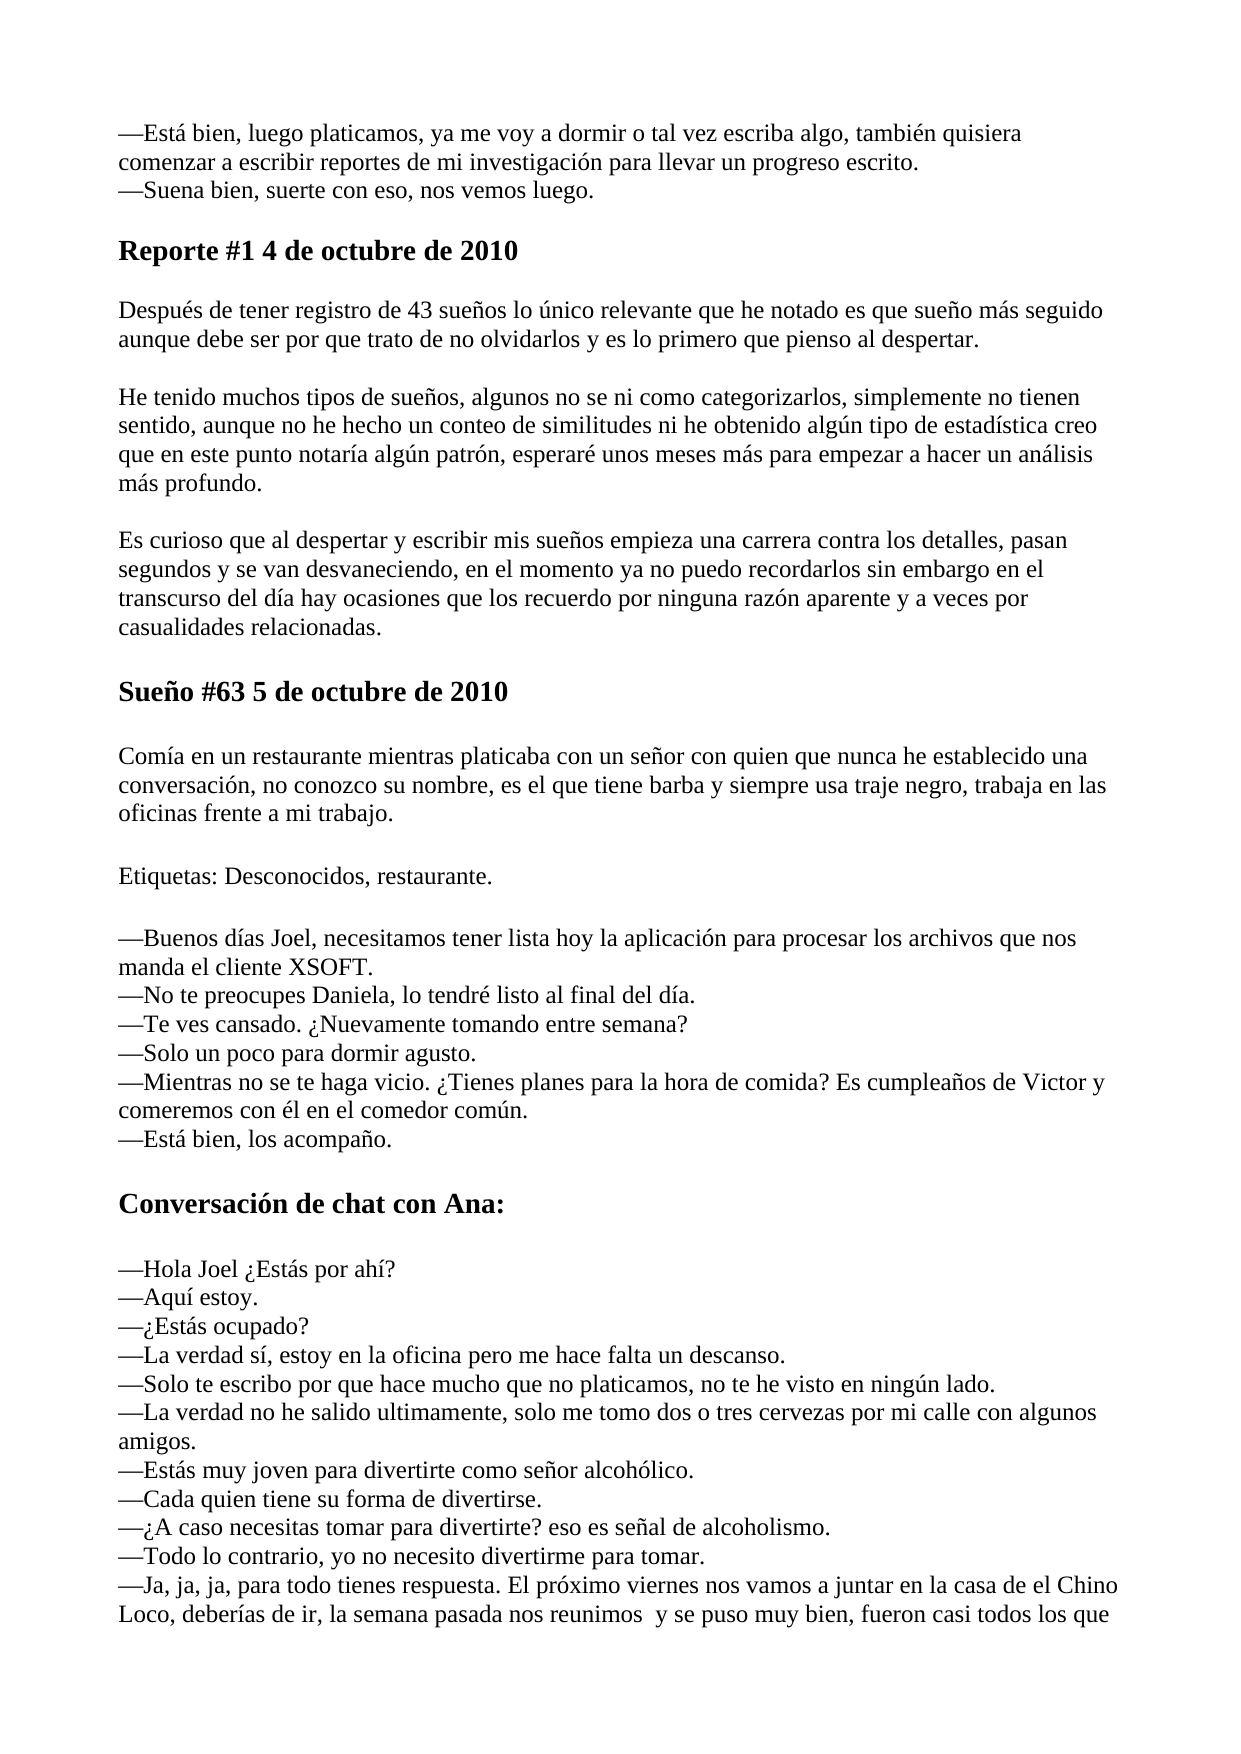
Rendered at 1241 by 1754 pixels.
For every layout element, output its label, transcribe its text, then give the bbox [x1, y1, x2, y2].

text —Te ves cansado. ¿Nuevamente tomando entre semana? [118, 1009, 1122, 1038]
text —Todo lo contrario, yo no necesito divertirme para tomar. [118, 1541, 1122, 1570]
text He tenido muchos tipos de sueños, algunos no se ni como categorizarlos, simplemente no tienen sentido, aunque no he hecho un conteo de similitudes ni he obtenido algún tipo de estadística creo que en este punto notaría algún patrón, esperaré unos meses más para empezar a hacer un análisis más profundo. [118, 382, 1122, 497]
text —Solo un poco para dormir agusto. [118, 1038, 1122, 1067]
text Etiquetas: Desconocidos, restaurante. [118, 861, 1122, 889]
text —Buenos días Joel, necesitamos tener lista hoy la aplicación para procesar los archivos que nos manda el cliente XSOFT. [118, 923, 1122, 981]
text —La verdad sí, estoy en la oficina pero me hace falta un descanso. [118, 1340, 1122, 1369]
text —No te preocupes Daniela, lo tendré listo al final del día. [118, 981, 1122, 1009]
subtitle Conversación de chat con Ana: [118, 1187, 1122, 1220]
text —Está bien, los acompaño. [118, 1124, 1122, 1153]
subtitle Sueño #63 5 de octubre de 2010 [118, 674, 1122, 707]
text —¿Estás ocupado? [118, 1311, 1122, 1340]
text —Aquí estoy. [118, 1282, 1122, 1311]
text —Solo te escribo por que hace mucho que no platicamos, no te he visto en ningún lado. [118, 1369, 1122, 1397]
text —Estás muy joven para divertirte como señor alcohólico. [118, 1455, 1122, 1484]
text Comía en un restaurante mientras platicaba con un señor con quien que nunca he establecido una conversación, no conozco su nombre, es el que tiene barba y siempre usa traje negro, trabaja en las oficinas frente a mi trabajo. [118, 741, 1122, 827]
text —Cada quien tiene su forma de divertirse. [118, 1484, 1122, 1512]
text —Está bien, luego platicamos, ya me voy a dormir o tal vez escriba algo, también quisiera comenzar a escribir reportes de mi investigación para llevar un progreso escrito. [118, 118, 1122, 176]
text —Suena bien, suerte con eso, nos vemos luego. [118, 176, 1122, 204]
text Después de tener registro de 43 sueños lo único relevante que he notado es que sueño más seguido aunque debe ser por que trato de no olvidarlos y es lo primero que pienso al despertar. [118, 295, 1122, 353]
text —Ja, ja, ja, para todo tienes respuesta. El próximo viernes nos vamos a juntar en la casa de el Chino Loco, deberías de ir, la semana pasada nos reunimos y se puso muy bien, fueron casi todos los que [118, 1570, 1122, 1627]
subtitle Reporte #1 4 de octubre de 2010 [118, 233, 1122, 267]
text —Hola Joel ¿Estás por ahí? [118, 1254, 1122, 1282]
text —Mientras no se te haga vicio. ¿Tienes planes para la hora de comida? Es cumpleaños de Victor y comeremos con él en el comedor común. [118, 1067, 1122, 1124]
text —La verdad no he salido ultimamente, solo me tomo dos o tres cervezas por mi calle con algunos amigos. [118, 1397, 1122, 1455]
text Es curioso que al despertar y escribir mis sueños empieza una carrera contra los detalles, pasan segundos y se van desvaneciendo, en el momento ya no puedo recordarlos sin embargo en el transcurso del día hay ocasiones que los recuerdo por ninguna razón aparente y a veces por casualidades relacionadas. [118, 525, 1122, 640]
text —¿A caso necesitas tomar para divertirte? eso es señal de alcoholismo. [118, 1512, 1122, 1541]
